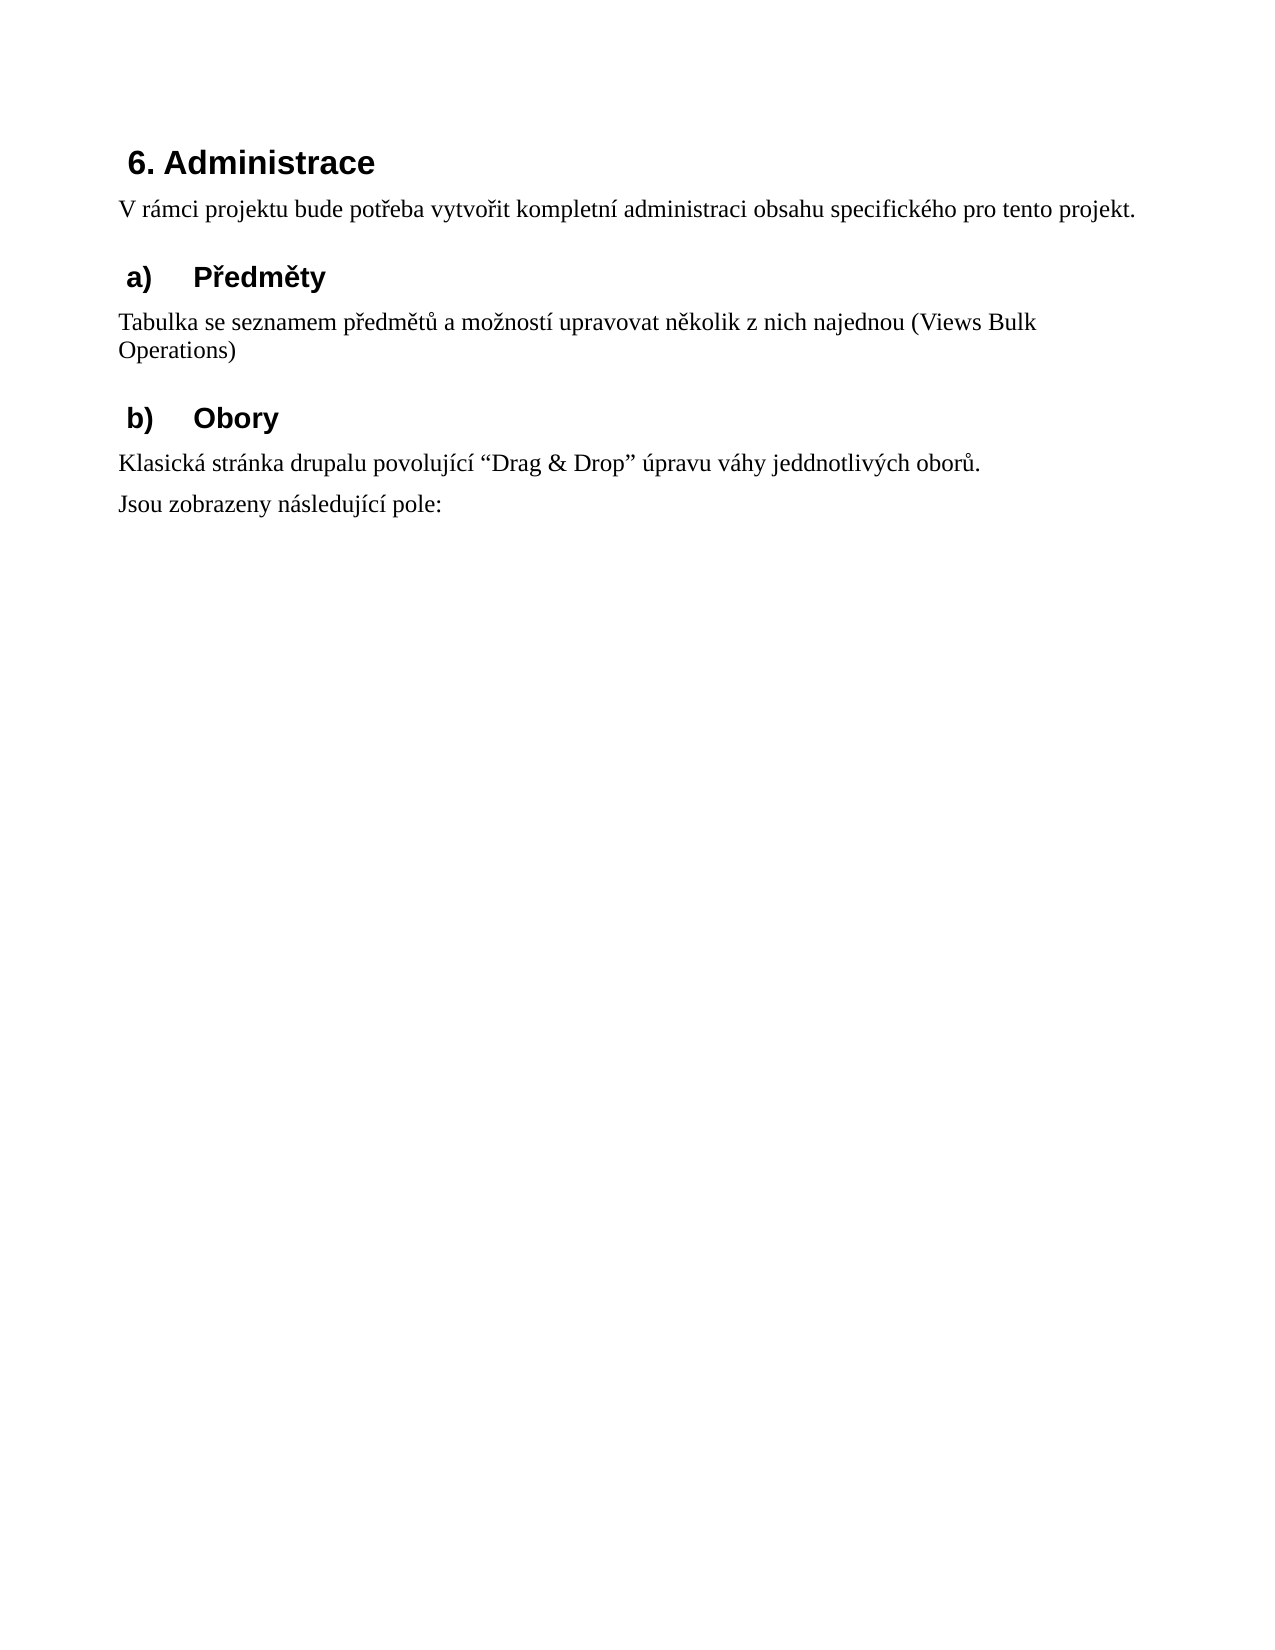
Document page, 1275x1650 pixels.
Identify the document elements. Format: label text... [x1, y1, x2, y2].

text V rámci projektu bude potřeba vytvořit kompletní administraci obsahu specifického pro tento projekt. [118, 194, 1157, 223]
subtitle Obory [118, 402, 1157, 435]
subtitle Administrace [118, 143, 1157, 182]
text Jsou zobrazeny následující pole: [118, 489, 1157, 518]
text Klasická stránka drupalu povolující “Drag & Drop” úpravu váhy jeddnotlivých oborů. [118, 448, 1157, 476]
subtitle Předměty [118, 261, 1157, 294]
text Tabulka se seznamem předmětů a možností upravovat několik z nich najednou (Views Bulk Operations) [118, 307, 1157, 364]
